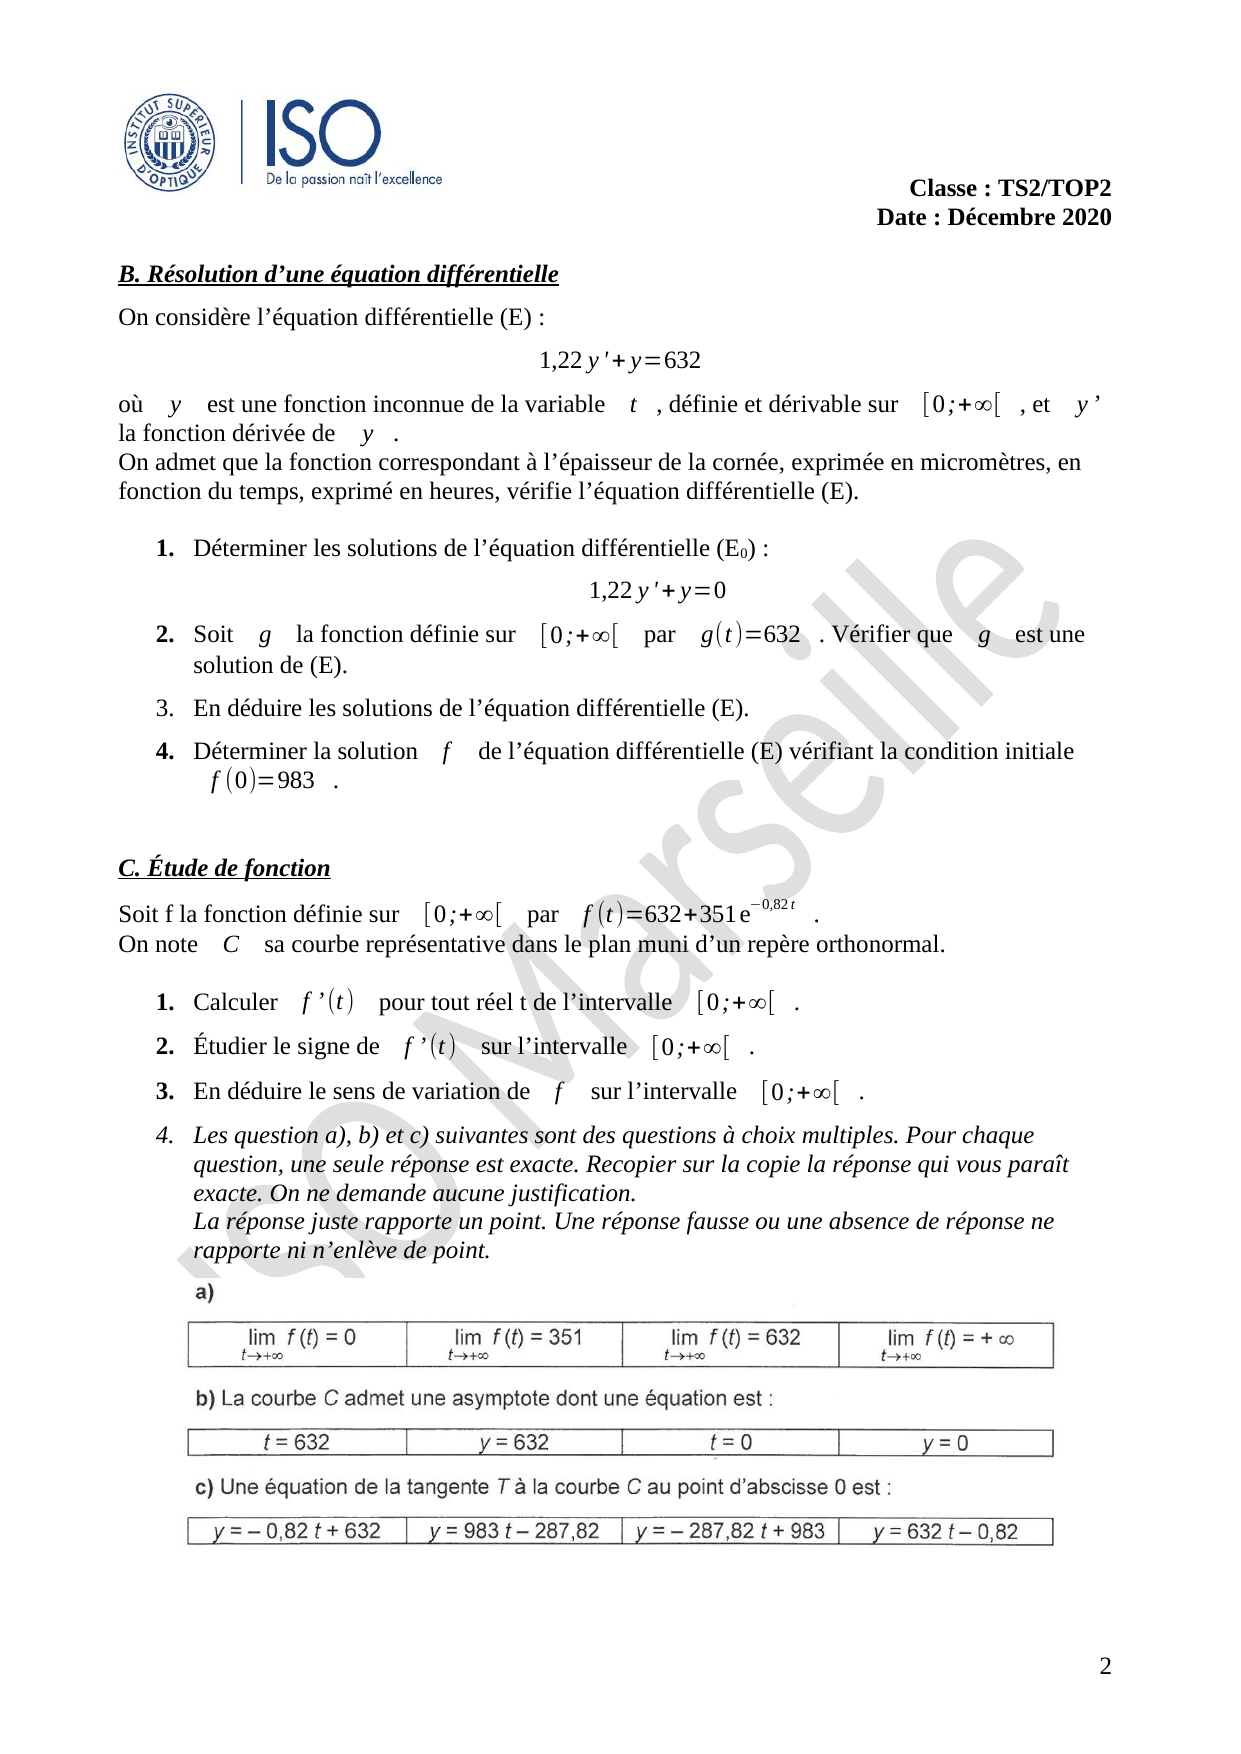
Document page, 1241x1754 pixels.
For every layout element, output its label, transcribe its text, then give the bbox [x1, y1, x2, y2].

list En déduire le sens de variation de sur l’intervalle . [489, 1076, 1122, 1106]
list Déterminer la solution de l’équation différentielle (E) vérifiant la condition initiale . [802, 736, 1122, 796]
list Étudier le signe de sur l’intervalle . [558, 1031, 1122, 1062]
list Les question a), b) et c) suivantes sont des questions à choix multiples. Pour chaque question, une seule réponse est exacte. Recopier sur la copie la réponse qui vous paraît exacte. On ne demande aucune justification. [322, 1122, 440, 1206]
text On note sa courbe représentative dans le plan muni d’un repère orthonormal. [118, 929, 510, 958]
text où est une fonction inconnue de la variable , définie et dérivable sur , et la fonction dérivée de . [118, 389, 1122, 447]
list Soit la fonction définie sur par . Vérifier que est une solution de (E). [852, 619, 952, 679]
list Déterminer la solution de l’équation différentielle (E) vérifiant la condition initiale . [779, 736, 828, 782]
text Soit f la fonction définie sur par . [629, 896, 704, 929]
text On admet que la fonction correspondant à l’épaisseur de la cornée, exprimée en micromètres, en fonction du temps, exprimé en heures, vérifie l’équation différentielle (E). [118, 447, 1122, 504]
list Étudier le signe de sur l’intervalle . [156, 1031, 449, 1062]
list La réponse juste rapporte un point. Une réponse fausse ou une absence de réponse ne rapporte ni n’enlève de point. [348, 1206, 440, 1240]
picture [118, 88, 455, 197]
list [859, 693, 927, 722]
list Les question a), b) et c) suivantes sont des questions à choix multiples. Pour chaque question, une seule réponse est exacte. Recopier sur la copie la réponse qui vous paraît exacte. On ne demande aucune justification. [406, 1120, 1122, 1206]
list Calculer pour tout réel t de l’intervalle . [156, 987, 533, 1017]
text B. Résolution d’une équation différentielle [118, 259, 1122, 288]
list En déduire les solutions de l’équation différentielle (E). [156, 693, 859, 722]
text [808, 853, 1122, 882]
text [678, 853, 794, 882]
text C. Étude de fonction [118, 853, 657, 882]
text On note sa courbe représentative dans le plan muni d’un repère orthonormal. [523, 929, 647, 958]
picture [179, 1278, 1061, 1557]
list Calculer pour tout réel t de l’intervalle . [674, 987, 1122, 1017]
list Étudier le signe de sur l’intervalle . [454, 1041, 507, 1062]
list Les question a), b) et c) suivantes sont des questions à choix multiples. Pour chaque question, une seule réponse est exacte. Recopier sur la copie la réponse qui vous paraît exacte. On ne demande aucune justification. [156, 1120, 320, 1206]
list Déterminer la solution de l’équation différentielle (E) vérifiant la condition initiale . [156, 736, 777, 796]
list Soit la fonction définie sur par . Vérifier que est une solution de (E). [156, 619, 884, 679]
list La réponse juste rapporte un point. Une réponse fausse ou une absence de réponse ne rapporte ni n’enlève de point. [245, 1206, 1122, 1264]
list Calculer pour tout réel t de l’intervalle . [541, 987, 585, 1017]
list En déduire le sens de variation de sur l’intervalle . [156, 1076, 493, 1106]
text Soit f la fonction définie sur par . [118, 896, 602, 929]
list Déterminer les solutions de l’équation différentielle (E0) : [156, 533, 1122, 562]
list La réponse juste rapporte un point. Une réponse fausse ou une absence de réponse ne rapporte ni n’enlève de point. [156, 1206, 245, 1264]
text Soit f la fonction définie sur par . [699, 896, 1122, 929]
list Étudier le signe de sur l’intervalle . [480, 1031, 551, 1060]
list Calculer pour tout réel t de l’intervalle . [581, 987, 647, 1017]
list [926, 693, 1122, 722]
text On note sa courbe représentative dans le plan muni d’un repère orthonormal. [670, 929, 1122, 958]
list Soit la fonction définie sur par . Vérifier que est une solution de (E). [920, 619, 1122, 679]
text On considère l’équation différentielle (E) : [118, 302, 1122, 331]
